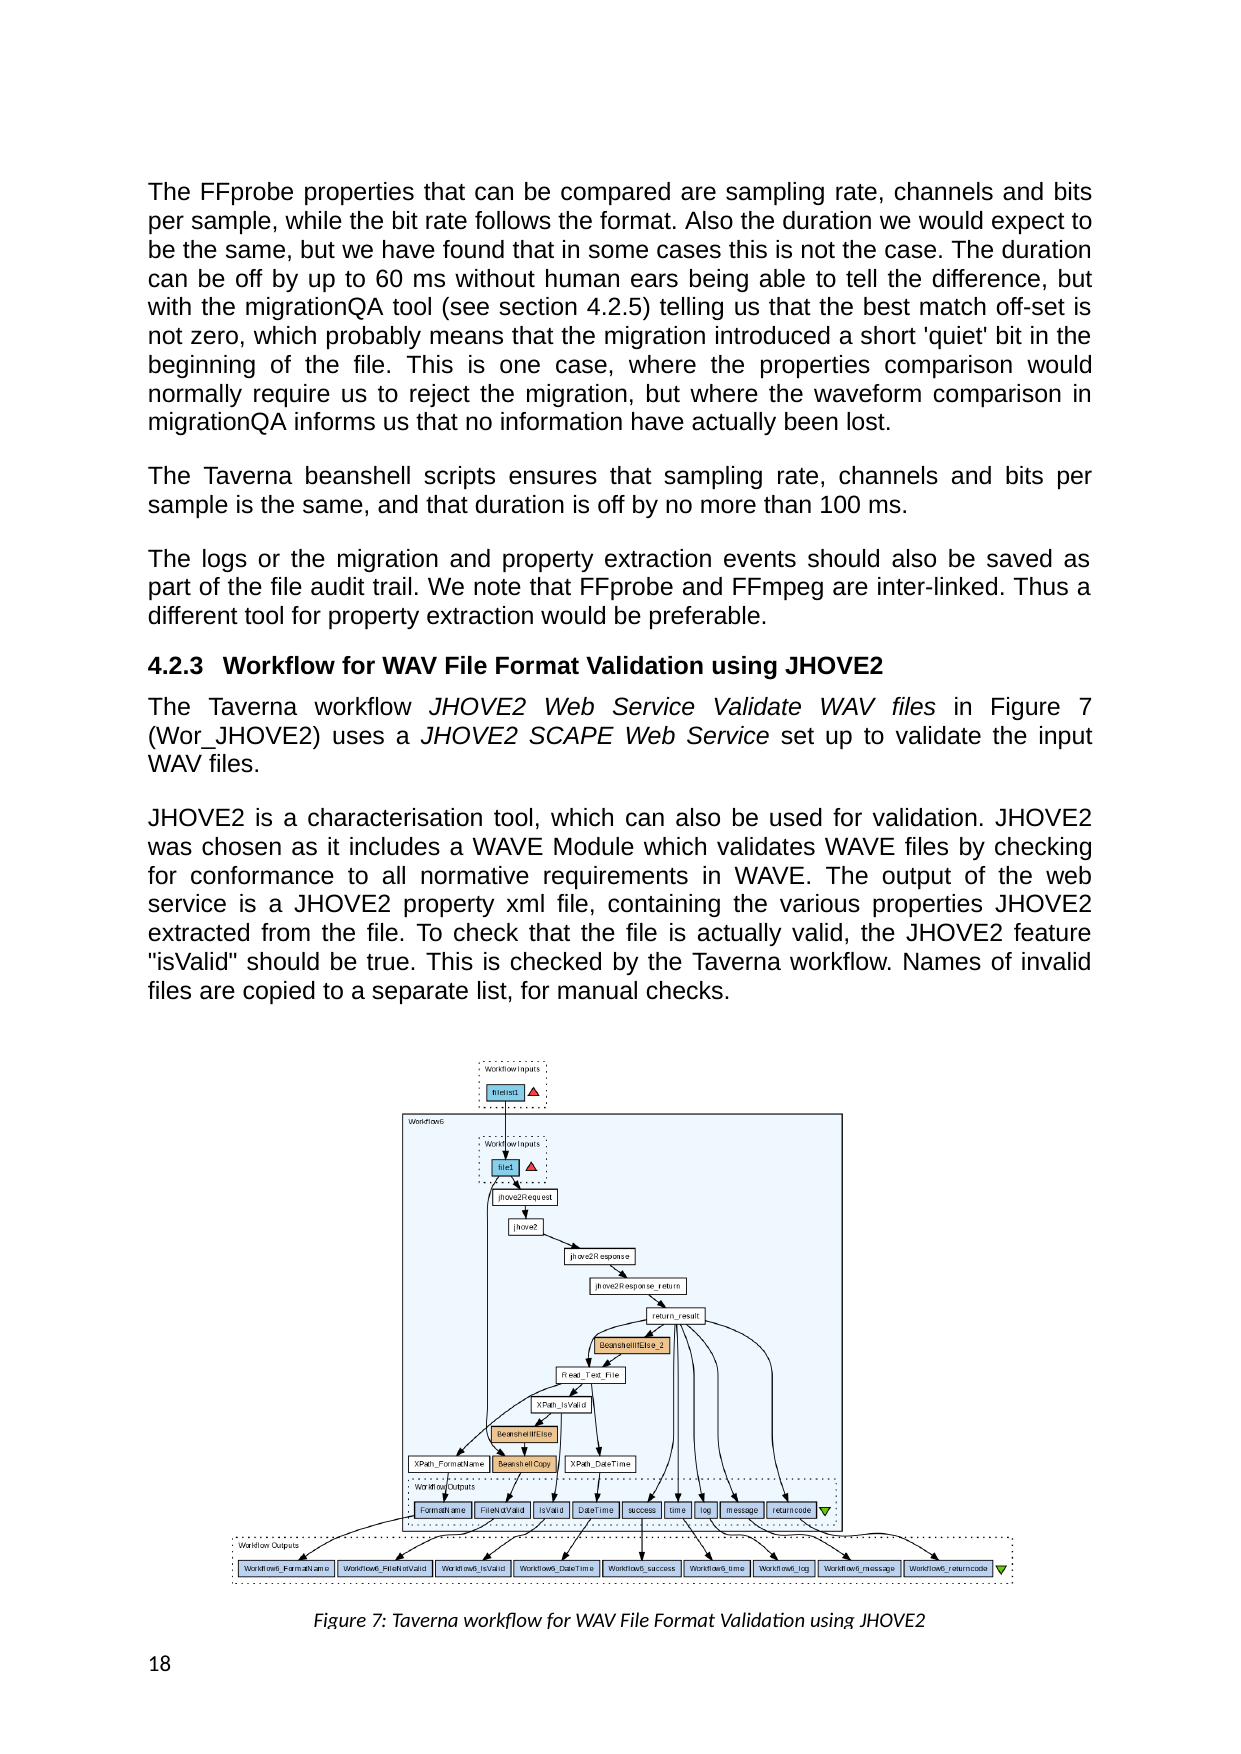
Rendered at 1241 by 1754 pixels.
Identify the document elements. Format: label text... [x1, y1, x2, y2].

text Figure 7: Taverna workflow for WAV File Format Validation using JHOVE2 [207, 1607, 1034, 1628]
text JHOVE2 is a characterisation tool, which can also be used for validation. JHOVE2 was chosen as it includes a WAVE Module which validates WAVE files by checking for conformance to all normative requirements in WAVE. The output of the web service is a JHOVE2 property xml file, containing the various properties JHOVE2 extracted from the file. To check that the file is actually valid, the JHOVE2 feature "isValid" should be true. This is checked by the Taverna workflow. Names of invalid files are copied to a separate list, for manual checks. [148, 803, 1092, 1004]
subtitle Workflow for WAV File Format Validation using JHOVE2 [148, 651, 1092, 679]
text The logs or the migration and property extraction events should also be saved as part of the file audit trail. We note that FFprobe and FFmpeg are inter-linked. Thus a different tool for property extraction would be preferable. [148, 543, 1092, 630]
text The FFprobe properties that can be compared are sampling rate, channels and bits per sample, while the bit rate follows the format. Also the duration we would expect to be the same, but we have found that in some cases this is not the case. The duration can be off by up to 60 ms without human ears being able to tell the difference, but with the migrationQA tool (see section 4.2.5) telling us that the best match off-set is not zero, which probably means that the migration introduced a short 'quiet' bit in the beginning of the file. This is one case, where the properties comparison would normally require us to reject the migration, but where the waveform comparison in migrationQA informs us that no information have actually been lost. [148, 177, 1092, 436]
picture [223, 1052, 1020, 1599]
text The Taverna beanshell scripts ensures that sampling rate, channels and bits per sample is the same, and that duration is off by no more than 100 ms. [148, 461, 1092, 518]
text The Taverna workflow JHOVE2 Web Service Validate WAV files in Figure 7 (Wor_JHOVE2) uses a JHOVE2 SCAPE Web Service set up to validate the input WAV files. [148, 692, 1092, 778]
